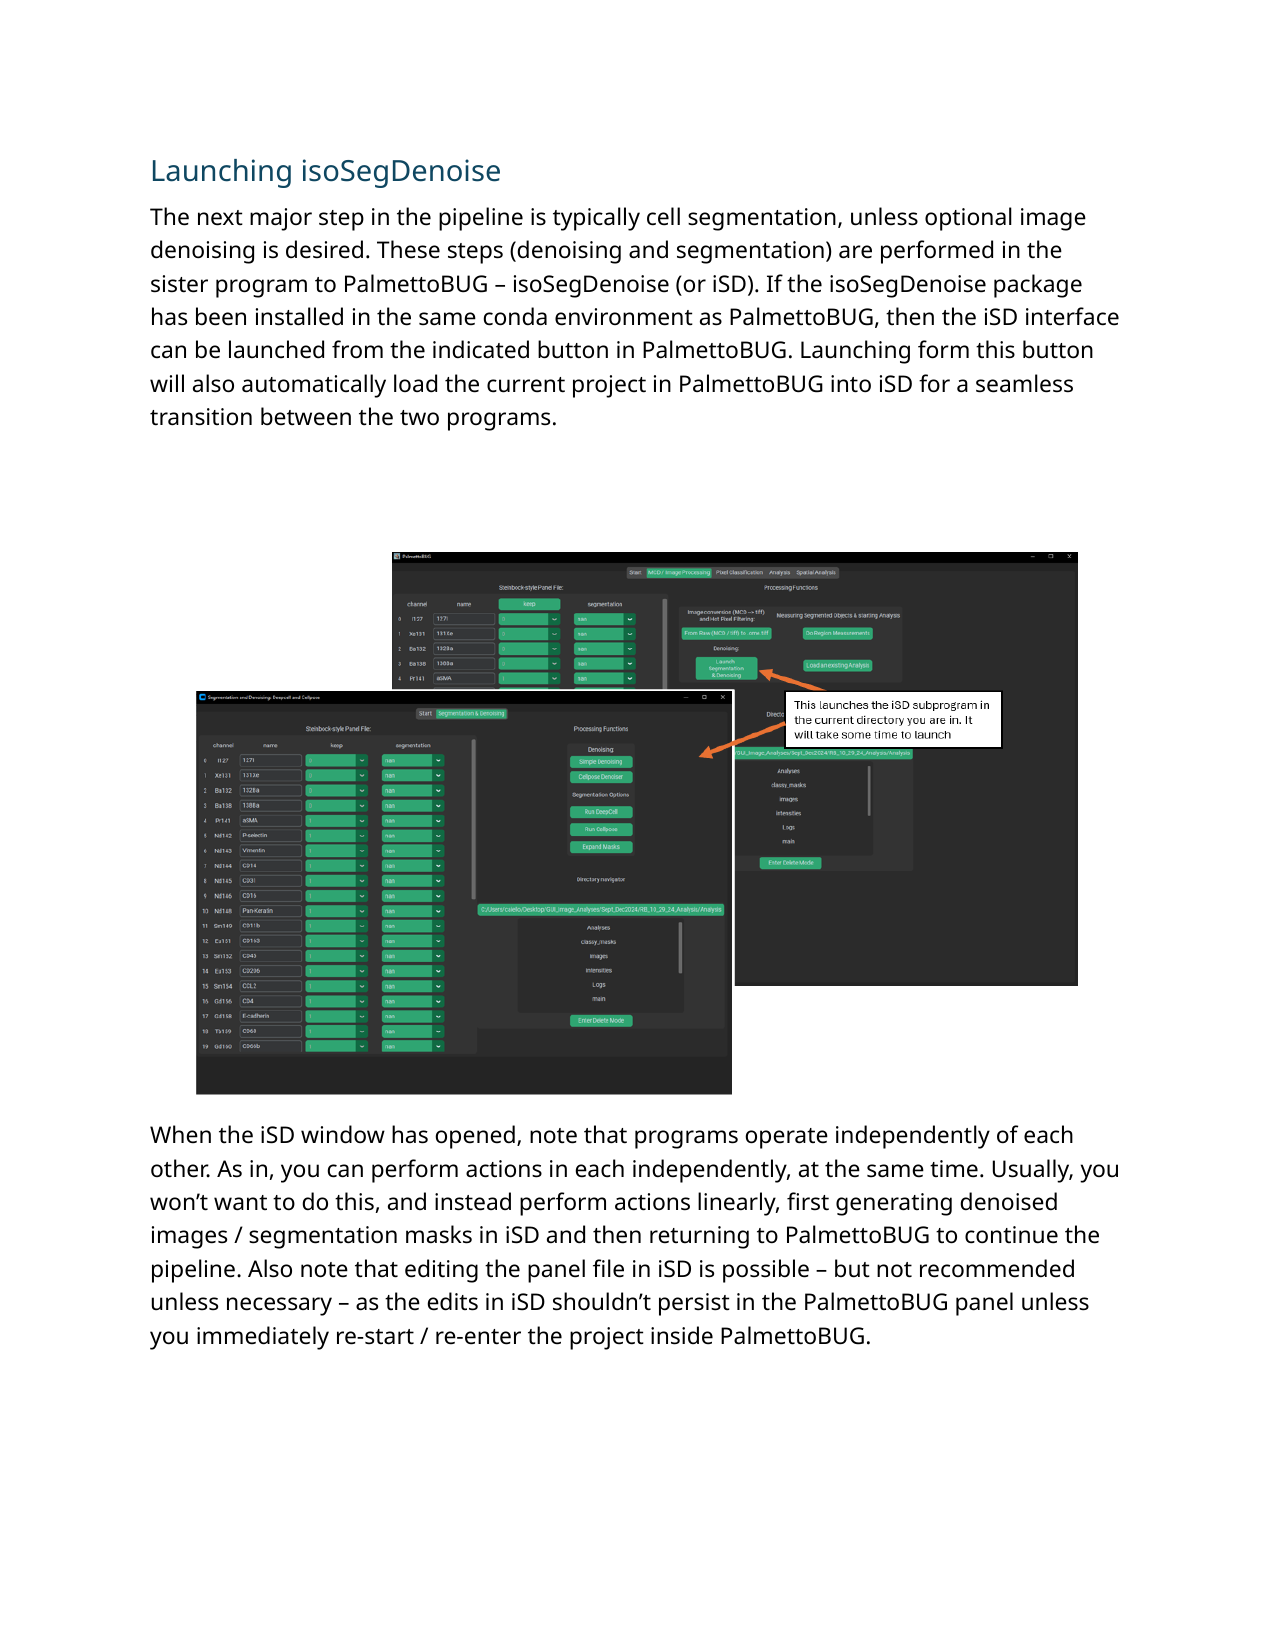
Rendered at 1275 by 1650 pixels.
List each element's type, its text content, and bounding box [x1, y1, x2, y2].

text When the iSD window has opened, note that programs operate independently of each other. As in, you can perform actions in each independently, at the same time. Usually, you won’t want to do this, and instead perform actions linearly, first generating denoised images / segmentation masks in iSD and then returning to PalmettoBUG to continue the pipeline. Also note that editing the panel file in iSD is possible – but not recommended unless necessary – as the edits in iSD shouldn’t persist in the PalmettoBUG panel unless you immediately re-start / re-enter the project inside PalmettoBUG. [150, 1119, 1125, 1351]
subtitle Launching isoSegDenoise [150, 150, 1125, 190]
text The next major step in the pipeline is typically cell segmentation, unless optional image denoising is desired. These steps (denoising and segmentation) are performed in the sister program to PalmettoBUG – isoSegDenoise (or iSD). If the isoSegDenoise package has been installed in the same conda environment as PalmettoBUG, then the iSD interface can be launched from the indicated button in PalmettoBUG. Launching form this button will also automatically load the current project in PalmettoBUG into iSD for a seamless transition between the two programs. [150, 201, 1125, 433]
